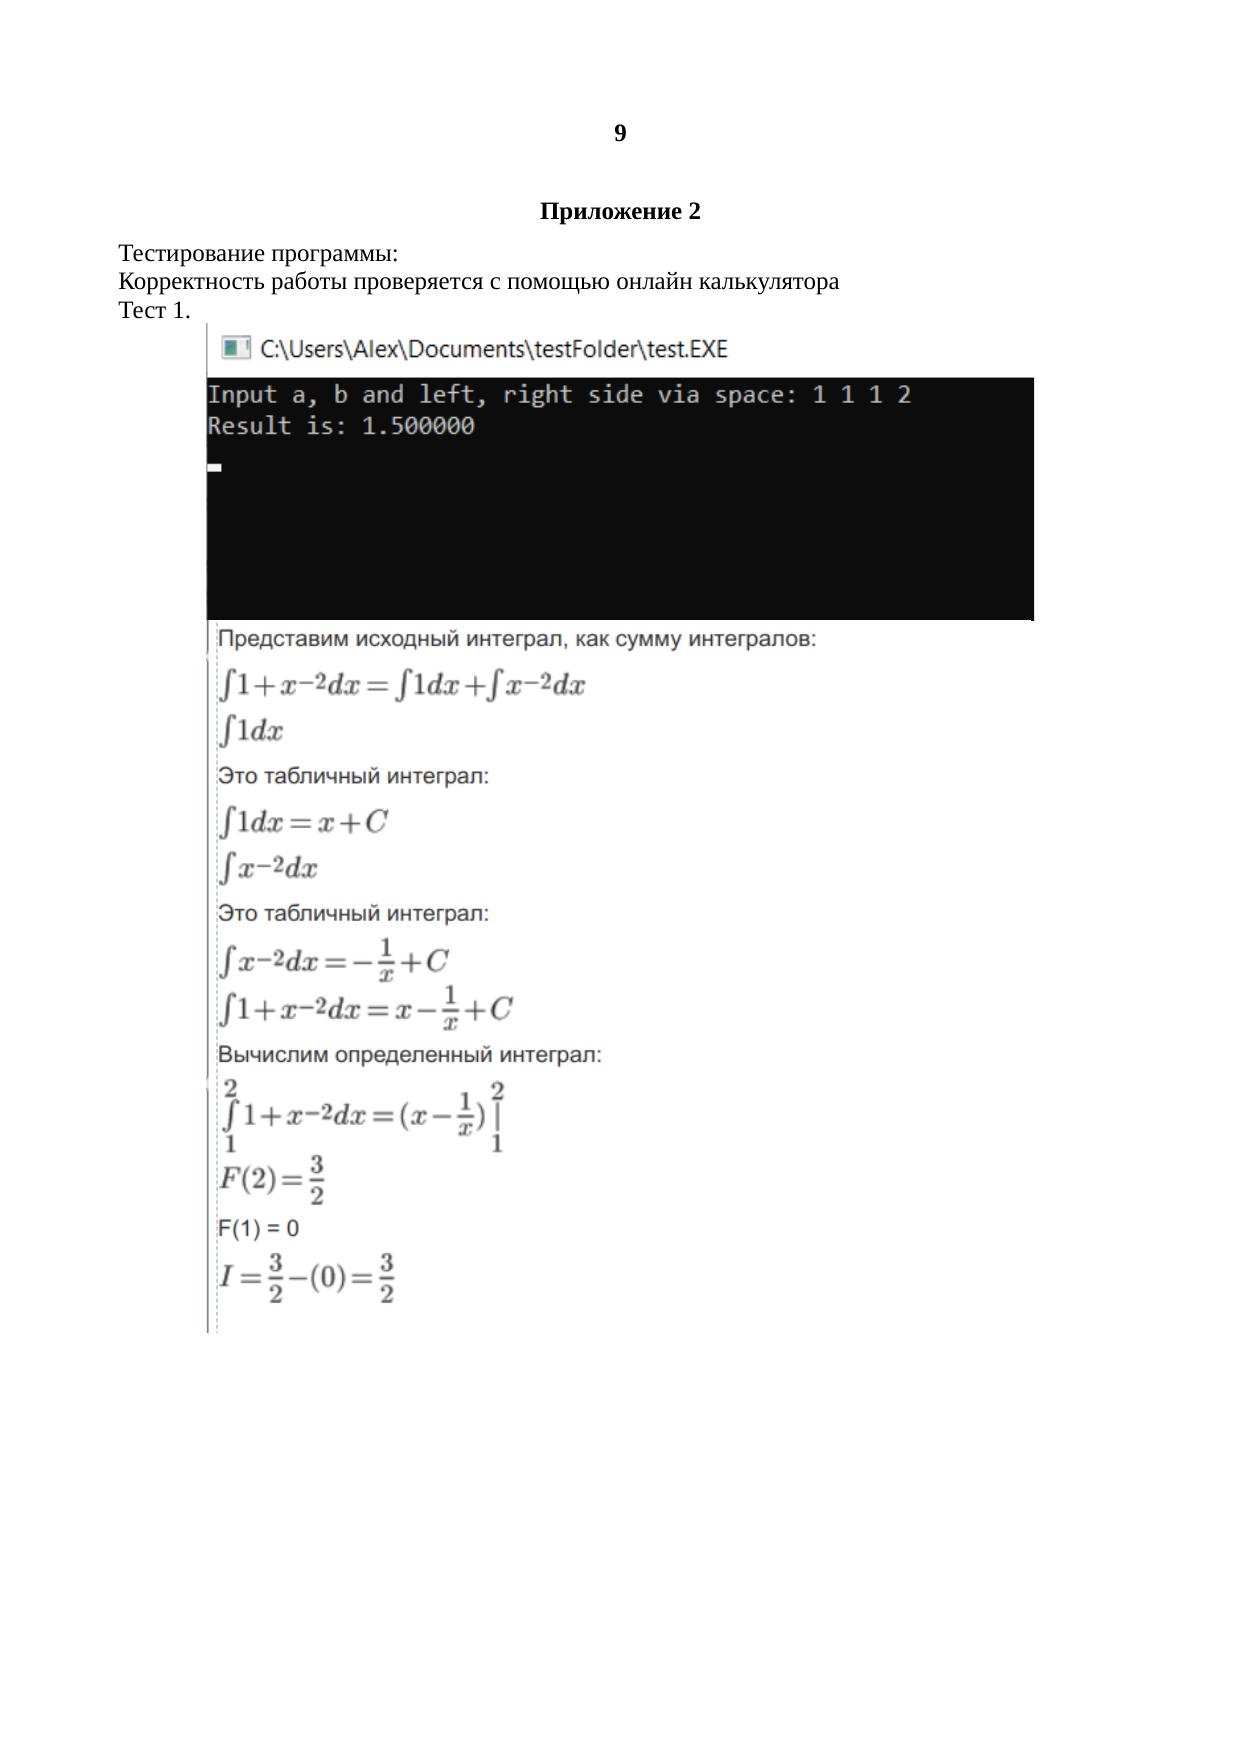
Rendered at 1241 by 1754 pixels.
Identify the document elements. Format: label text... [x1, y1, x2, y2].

text Корректность работы проверяется с помощью онлайн калькулятора [118, 266, 1122, 295]
text Тестирование программы: [118, 238, 1122, 266]
text Тест 1. [118, 295, 1122, 324]
subtitle Приложение 2 [118, 196, 1122, 225]
picture [206, 323, 1035, 1333]
